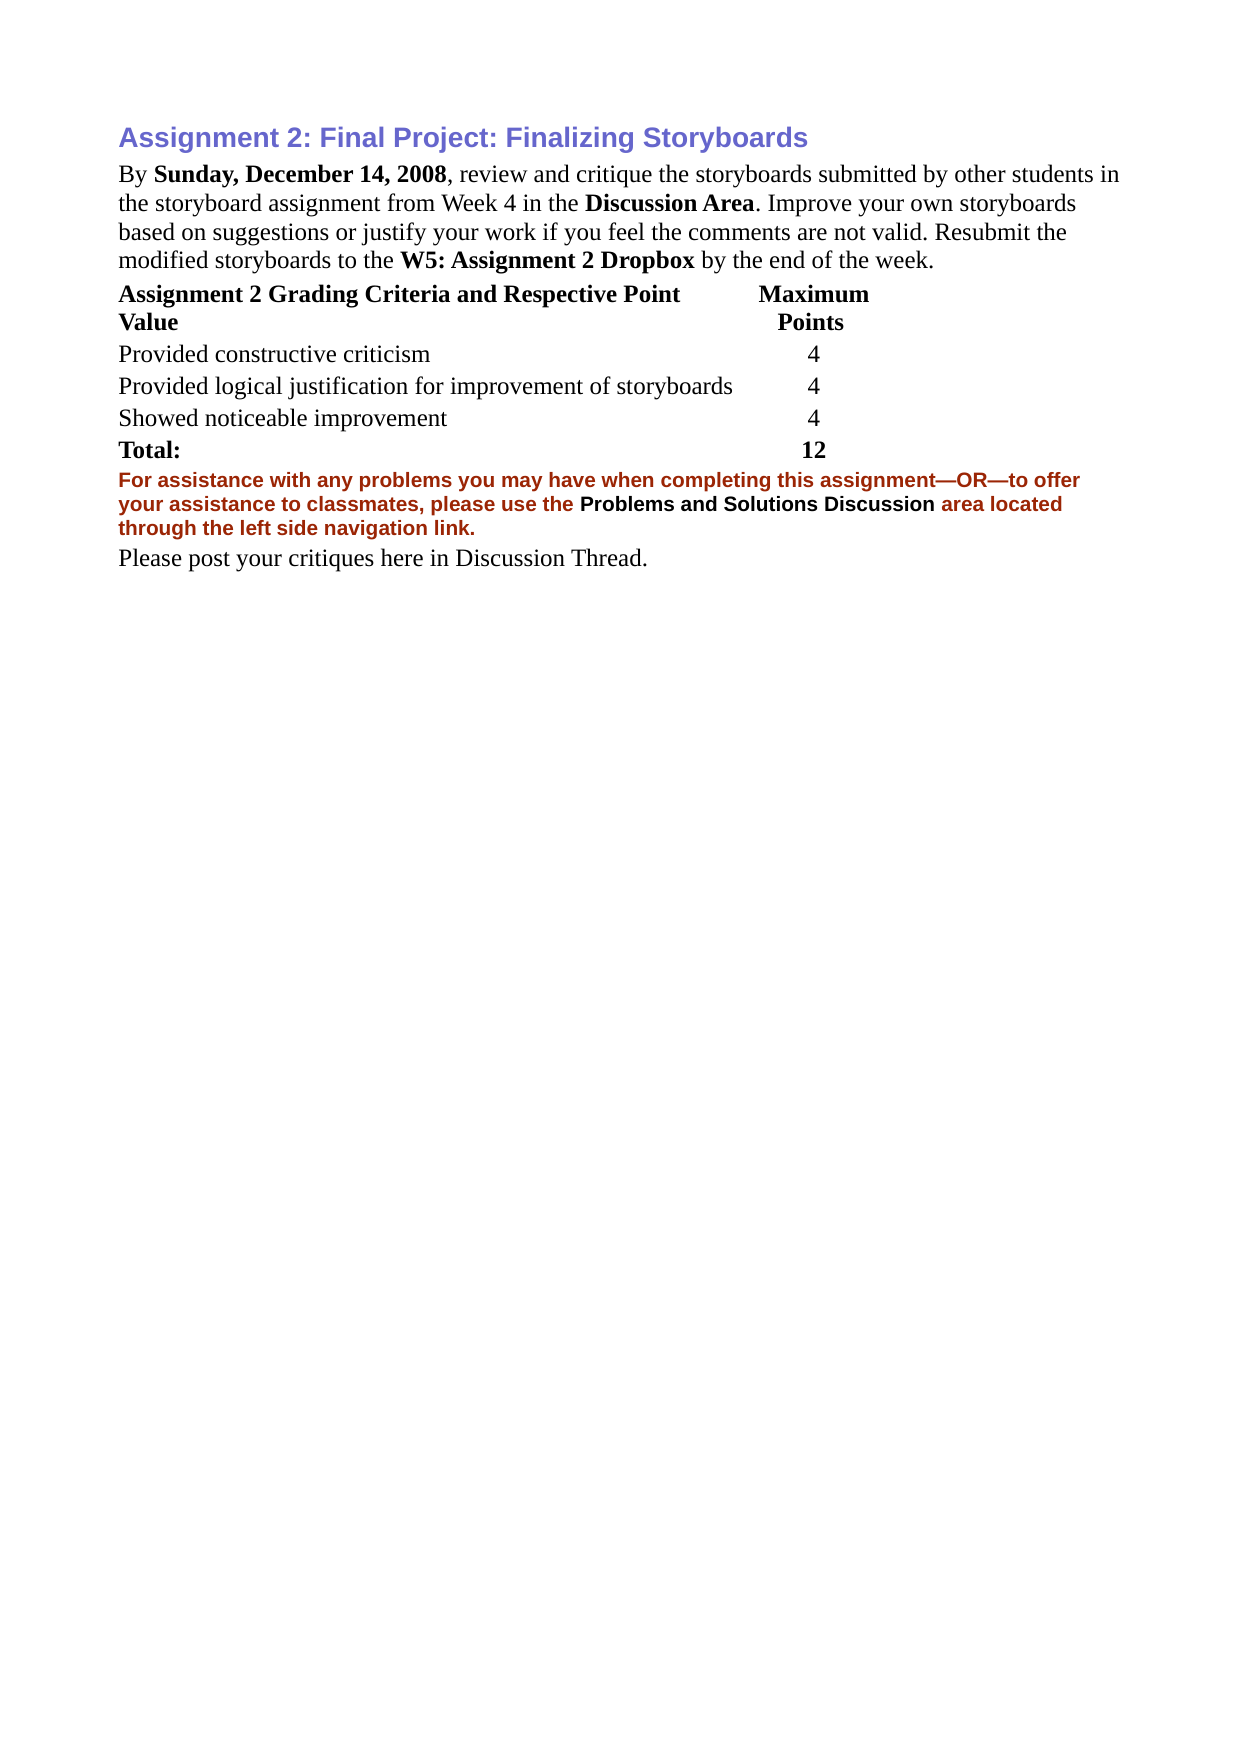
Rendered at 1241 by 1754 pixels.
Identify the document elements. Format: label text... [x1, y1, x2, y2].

table_cell Provided logical justification for improvement of storyboards [117, 370, 739, 402]
table_cell Provided constructive criticism [117, 338, 739, 370]
text Please post your critiques here in Discussion Thread. [118, 543, 1122, 572]
table_cell Total: [117, 434, 739, 465]
text By Sunday, December 14, 2008, review and critique the storyboards submitted by other students in the storyboard assignment from Week 4 in the Discussion Area. Improve your own storyboards based on suggestions or justify your work if you feel the comments are not valid. Resubmit the modified storyboards to the W5: Assignment 2 Dropbox by the end of the week. [118, 159, 1122, 274]
table_header Assignment 2 Grading Criteria and Respective Point Value [117, 277, 739, 338]
table_cell 4 [740, 402, 888, 433]
table_cell 4 [740, 370, 888, 402]
table_cell 12 [740, 434, 888, 465]
text For assistance with any problems you may have when completing this assignment—OR—to offer your assistance to classmates, please use the Problems and Solutions Discussion area located through the left side navigation link. [118, 468, 1122, 540]
table_cell 4 [740, 338, 888, 370]
text Assignment 2: Final Project: Finalizing Storyboards [118, 121, 1122, 153]
table_header Maximum Points [740, 277, 888, 338]
table_cell Showed noticeable improvement [117, 402, 739, 433]
